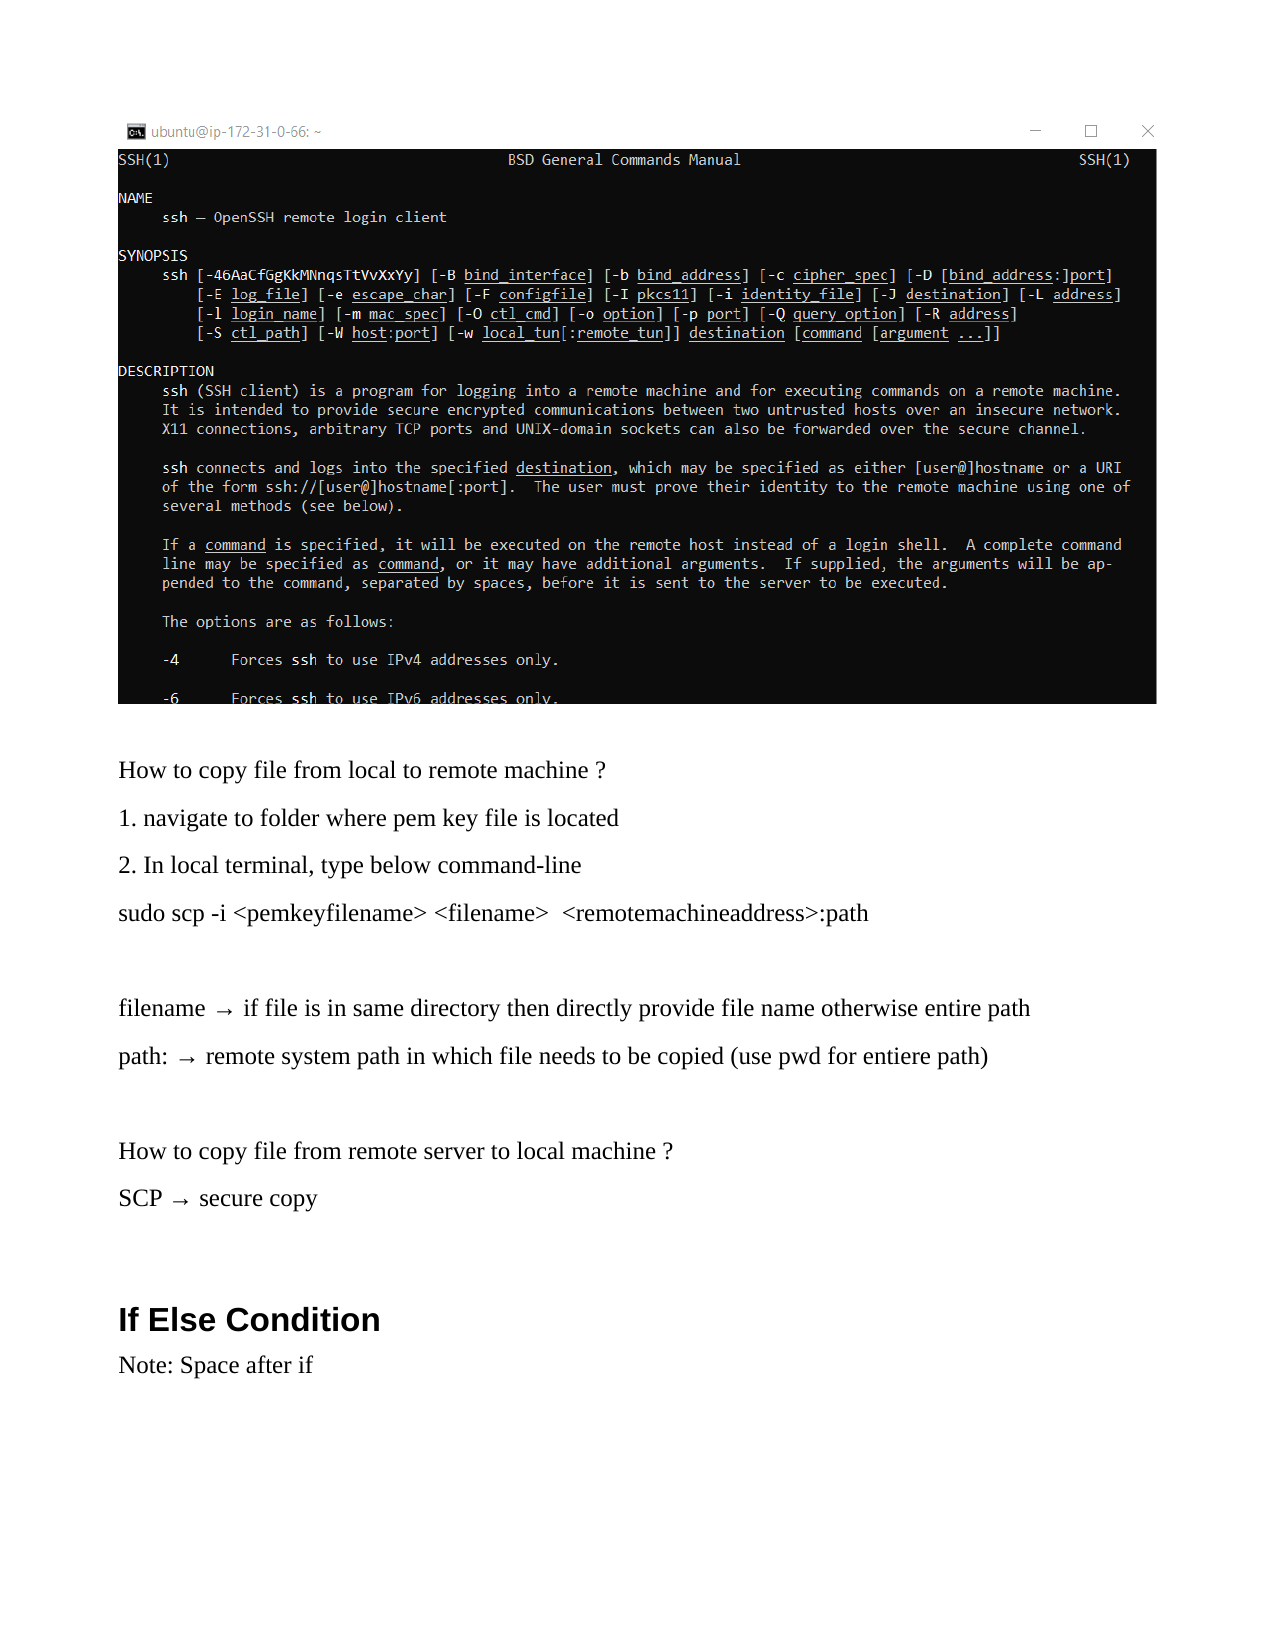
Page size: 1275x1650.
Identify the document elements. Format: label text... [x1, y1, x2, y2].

text 2. In local terminal, type below command-line [118, 850, 1157, 879]
text Note: Space after if [118, 1351, 1157, 1379]
picture [118, 118, 1157, 704]
text filename → if file is in same directory then directly provide file name otherwise entire path [118, 993, 1157, 1022]
text How to copy file from remote server to local machine ? [118, 1136, 1157, 1165]
subtitle If Else Condition [118, 1299, 1157, 1338]
text How to copy file from local to remote machine ? [118, 755, 1157, 784]
text sudo scp -i <pemkeyfilename> <filename> <remotemachineaddress>:path [118, 898, 1157, 927]
text path: → remote system path in which file needs to be copied (use pwd for entiere path) [118, 1041, 1157, 1069]
text 1. navigate to folder where pem key file is located [118, 803, 1157, 831]
text SCP → secure copy [118, 1183, 1157, 1212]
